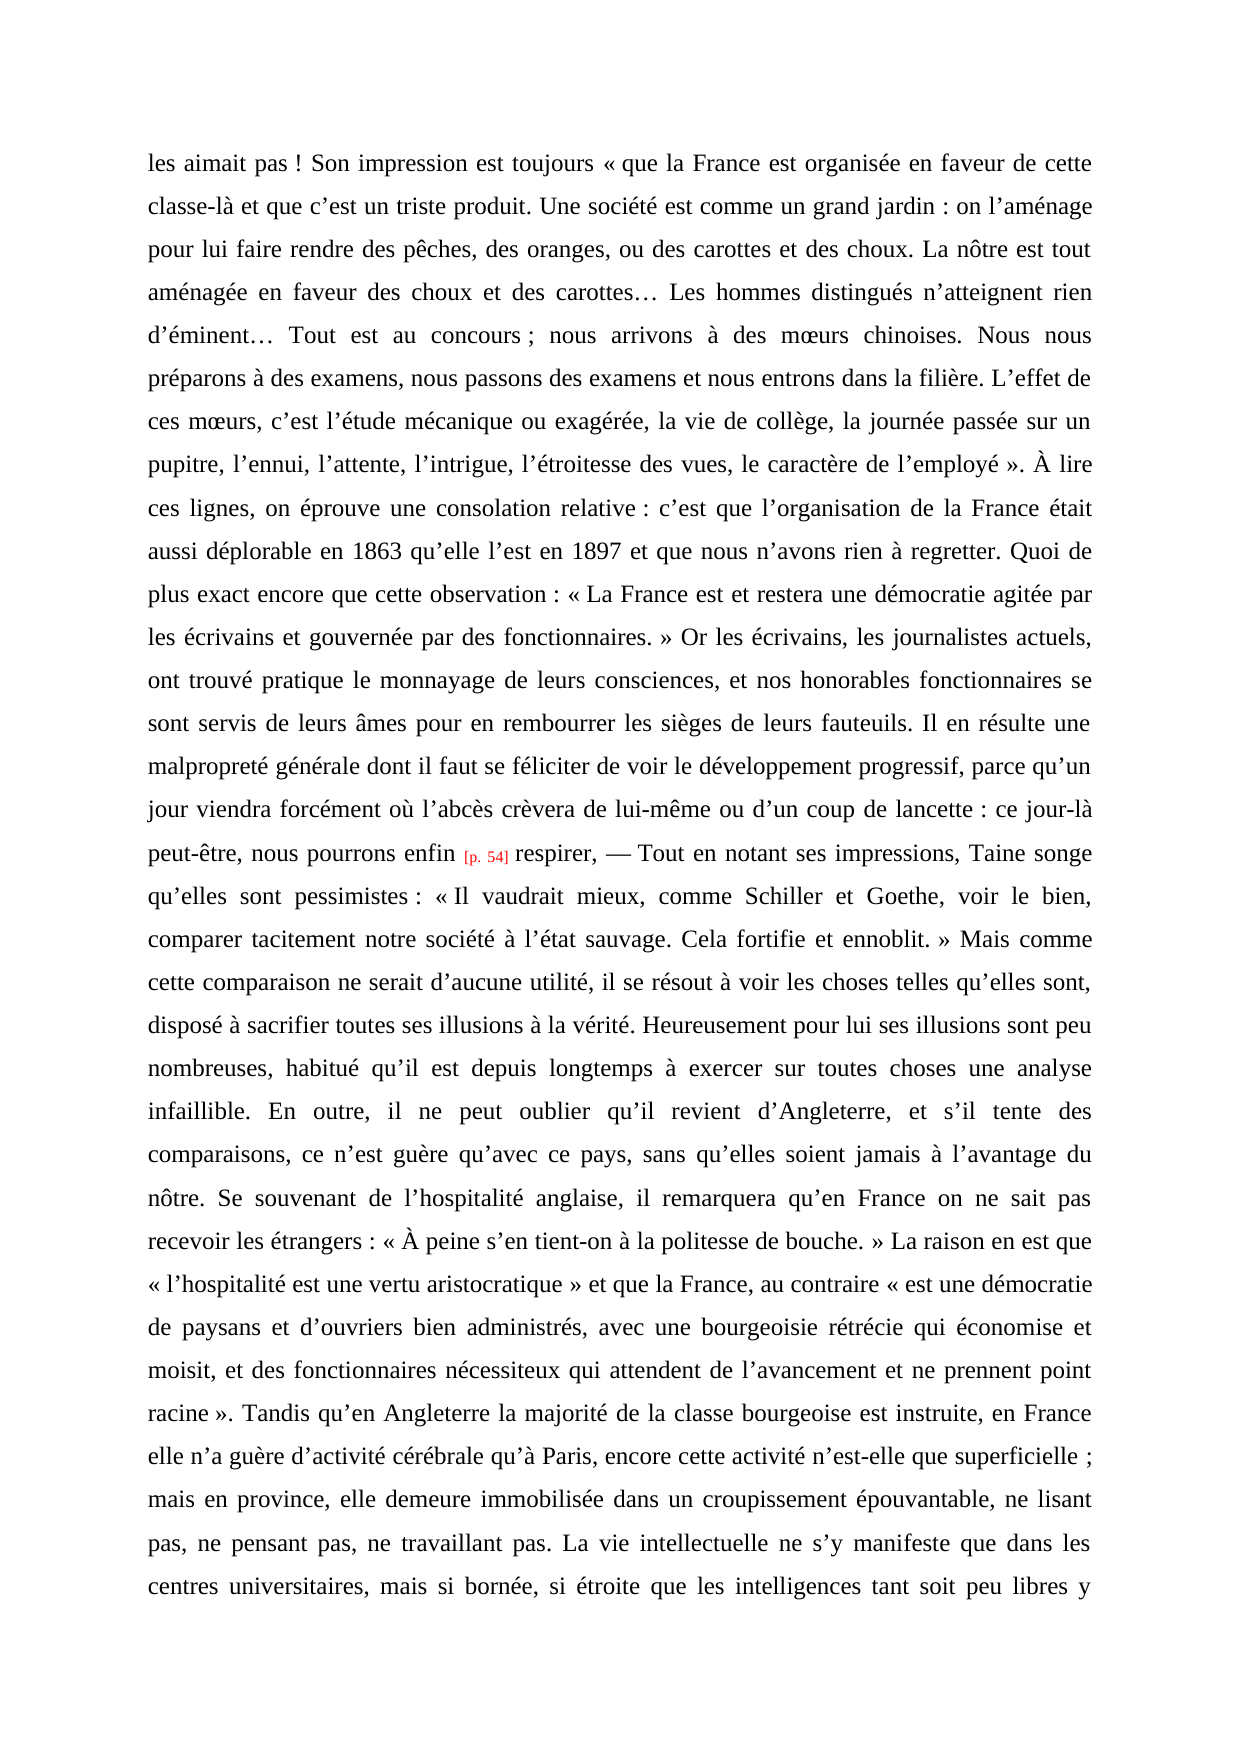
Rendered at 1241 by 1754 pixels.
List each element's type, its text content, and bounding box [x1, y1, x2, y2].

text les aimait pas ! Son impression est toujours « que la France est organisée en faveur de cette classe-là et que c’est un triste produit. Une société est comme un grand jardin : on l’aménage pour lui faire rendre des pêches, des oranges, ou des carottes et des choux. La nôtre est tout aménagée en faveur des choux et des carottes… Les hommes distingués n’atteignent rien d’éminent… Tout est au concours ; nous arrivons à des mœurs chinoises. Nous nous préparons à des examens, nous passons des examens et nous entrons dans la filière. L’effet de ces mœurs, c’est l’étude mécanique ou exagérée, la vie de collège, la journée passée sur un pupitre, l’ennui, l’attente, l’intrigue, l’étroitesse des vues, le caractère de l’employé ». À lire ces lignes, on éprouve une consolation relative : c’est que l’organisation de la France était aussi déplorable en 1863 qu’elle l’est en 1897 et que nous n’avons rien à regretter. Quoi de plus exact encore que cette observation : « La France est et restera une démocratie agitée par les écrivains et gouvernée par des fonctionnaires. » Or les écrivains, les journalistes actuels, ont trouvé pratique le monnayage de leurs consciences, et nos honorables fonctionnaires se sont servis de leurs âmes pour en rembourrer les sièges de leurs fauteuils. Il en résulte une malpropreté générale dont il faut se féliciter de voir le développement progressif, parce qu’un jour viendra forcément où l’abcès crèvera de lui-même ou d’un coup de lancette : ce jour-là peut-être, nous pourrons enfin [p. 54] respirer, — Tout en notant ses impressions, Taine songe qu’elles sont pessimistes : « Il vaudrait mieux, comme Schiller et Goethe, voir le bien, comparer tacitement notre société à l’état sauvage. Cela fortifie et ennoblit. » Mais comme cette comparaison ne serait d’aucune utilité, il se résout à voir les choses telles qu’elles sont, disposé à sacrifier toutes ses illusions à la vérité. Heureusement pour lui ses illusions sont peu nombreuses, habitué qu’il est depuis longtemps à exercer sur toutes choses une analyse infaillible. En outre, il ne peut oublier qu’il revient d’Angleterre, et s’il tente des comparaisons, ce n’est guère qu’avec ce pays, sans qu’elles soient jamais à l’avantage du nôtre. Se souvenant de l’hospitalité anglaise, il remarquera qu’en France on ne sait pas recevoir les étrangers : « À peine s’en tient-on à la politesse de bouche. » La raison en est que « l’hospitalité est une vertu aristocratique » et que la France, au contraire « est une démocratie de paysans et d’ouvriers bien administrés, avec une bourgeoisie rétrécie qui économise et moisit, et des fonctionnaires nécessiteux qui attendent de l’avancement et ne prennent point racine ». Tandis qu’en Angleterre la majorité de la classe bourgeoise est instruite, en France elle n’a guère d’activité cérébrale qu’à Paris, encore cette activité n’est-elle que superficielle ; mais en province, elle demeure immobilisée dans un croupissement épouvantable, ne lisant pas, ne pensant pas, ne travaillant pas. La vie intellectuelle ne s’y manifeste que dans les centres universitaires, mais si bornée, si étroite que les intelligences tant soit peu libres y [148, 148, 1093, 1599]
